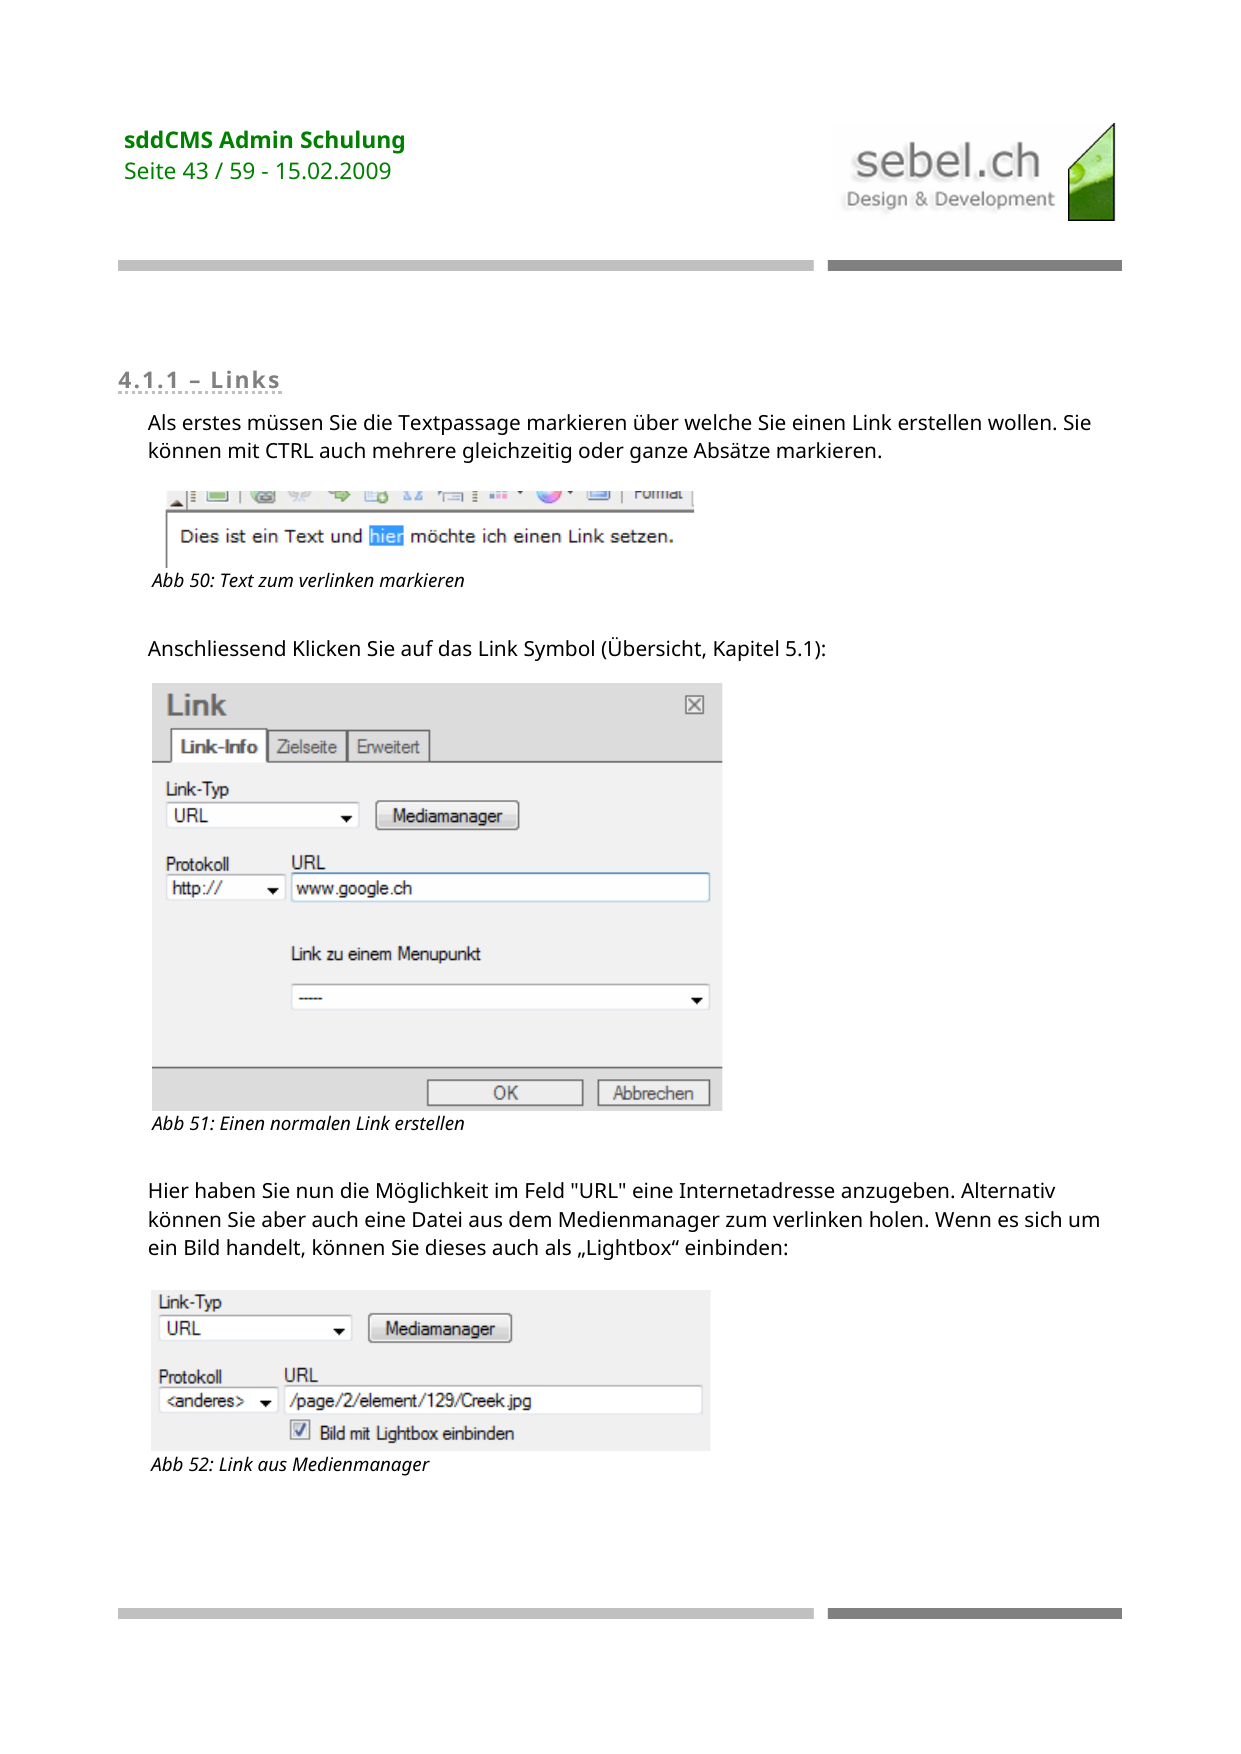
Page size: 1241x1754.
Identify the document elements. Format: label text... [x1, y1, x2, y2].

picture [152, 491, 695, 568]
picture [151, 1290, 711, 1451]
subtitle 4.1.1 – Links [118, 364, 1122, 396]
text Anschliessend Klicken Sie auf das Link Symbol (Übersicht, Kapitel 5.1): [148, 634, 1122, 663]
text Hier haben Sie nun die Möglichkeit im Feld "URL" eine Internetadresse anzugeben. Alternativ können Sie aber auch eine Datei aus dem Medienmanager zum verlinken holen. Wenn es sich um ein Bild handelt, können Sie dieses auch als „Lightbox“ einbinden: [148, 1177, 1122, 1262]
picture [118, 1608, 1122, 1619]
text [151, 1277, 711, 1290]
text Abb 50: Text zum verlinken markieren [152, 568, 694, 593]
text Abb 51: Einen normalen Link erstellen [152, 1111, 722, 1136]
text Abb 52: Link aus Medienmanager [151, 1451, 711, 1477]
text [152, 671, 722, 683]
picture [152, 683, 723, 1111]
text [152, 478, 694, 491]
picture [118, 260, 1122, 271]
text Als erstes müssen Sie die Textpassage markieren über welche Sie einen Link erstellen wollen. Sie können mit CTRL auch mehrere gleichzeitig oder ganze Absätze markieren. [148, 408, 1122, 465]
